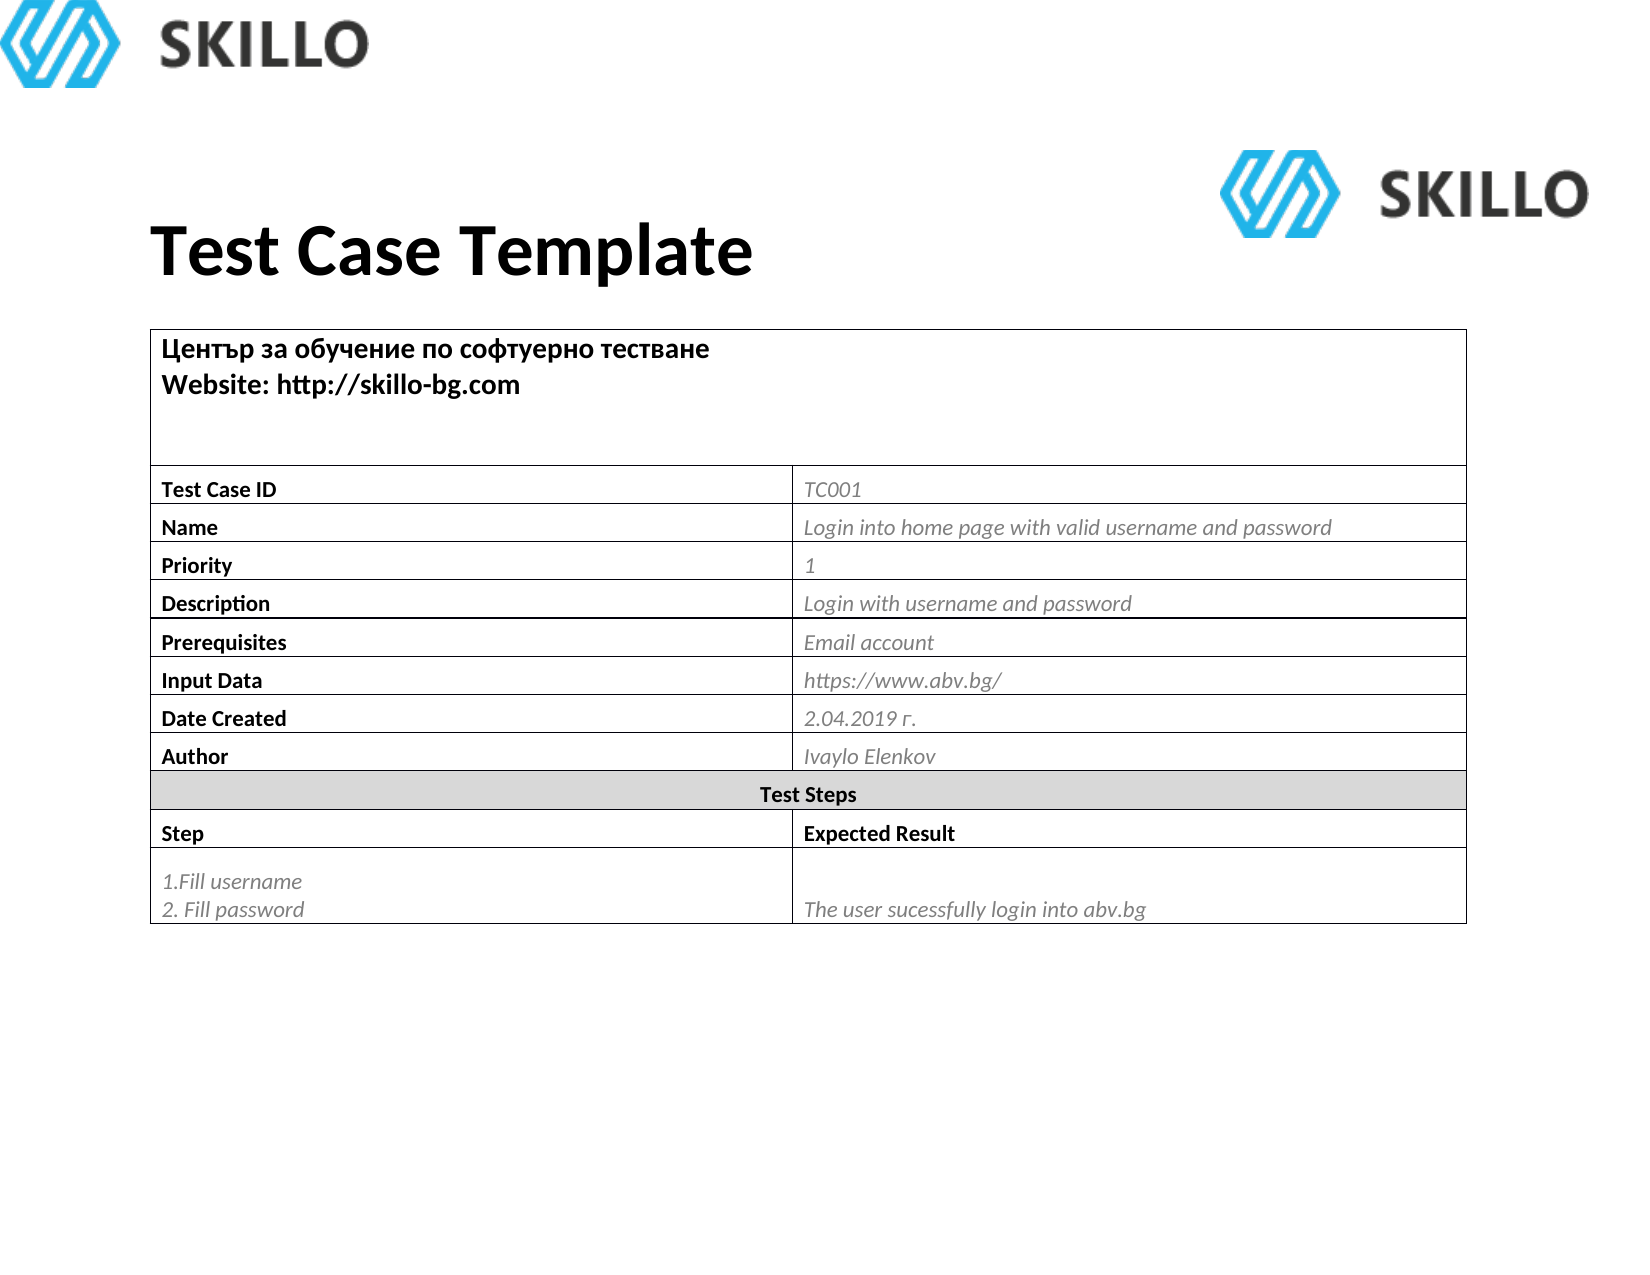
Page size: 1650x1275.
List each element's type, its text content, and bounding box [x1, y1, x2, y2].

table_cell Description [151, 580, 792, 617]
table_cell Test Steps [151, 771, 1466, 809]
table_cell The user sucessfully login into abv.bg [793, 848, 1466, 923]
table_cell Test Case ID [151, 466, 792, 503]
table_cell TC001 [793, 466, 1466, 503]
picture [1220, 150, 1589, 238]
table_header Център за обучение по софтуерно тестване Website: http://skillo-bg.com [151, 330, 1466, 464]
table_cell 1 [793, 542, 1466, 579]
table_cell Priority [151, 542, 792, 579]
table_cell 1.Fill username 2. Fill password [151, 848, 792, 923]
table_cell 2.04.2019 г. [793, 695, 1466, 732]
table_cell Prerequisites [151, 619, 792, 656]
table_cell Ivaylo Elenkov [793, 733, 1466, 770]
table_cell Expected Result [793, 810, 1466, 847]
text Test Case Template [150, 203, 1500, 294]
table_cell Step [151, 810, 792, 847]
picture [0, 0, 369, 88]
table_cell Login with username and password [793, 580, 1466, 617]
table_cell Name [151, 504, 792, 541]
table_cell Input Data [151, 657, 792, 694]
table_cell https://www.abv.bg/ [793, 657, 1466, 694]
table_cell Date Created [151, 695, 792, 732]
table_cell Email account [793, 619, 1466, 656]
table_cell Author [151, 733, 792, 770]
table_cell Login into home page with valid username and password [793, 504, 1466, 541]
